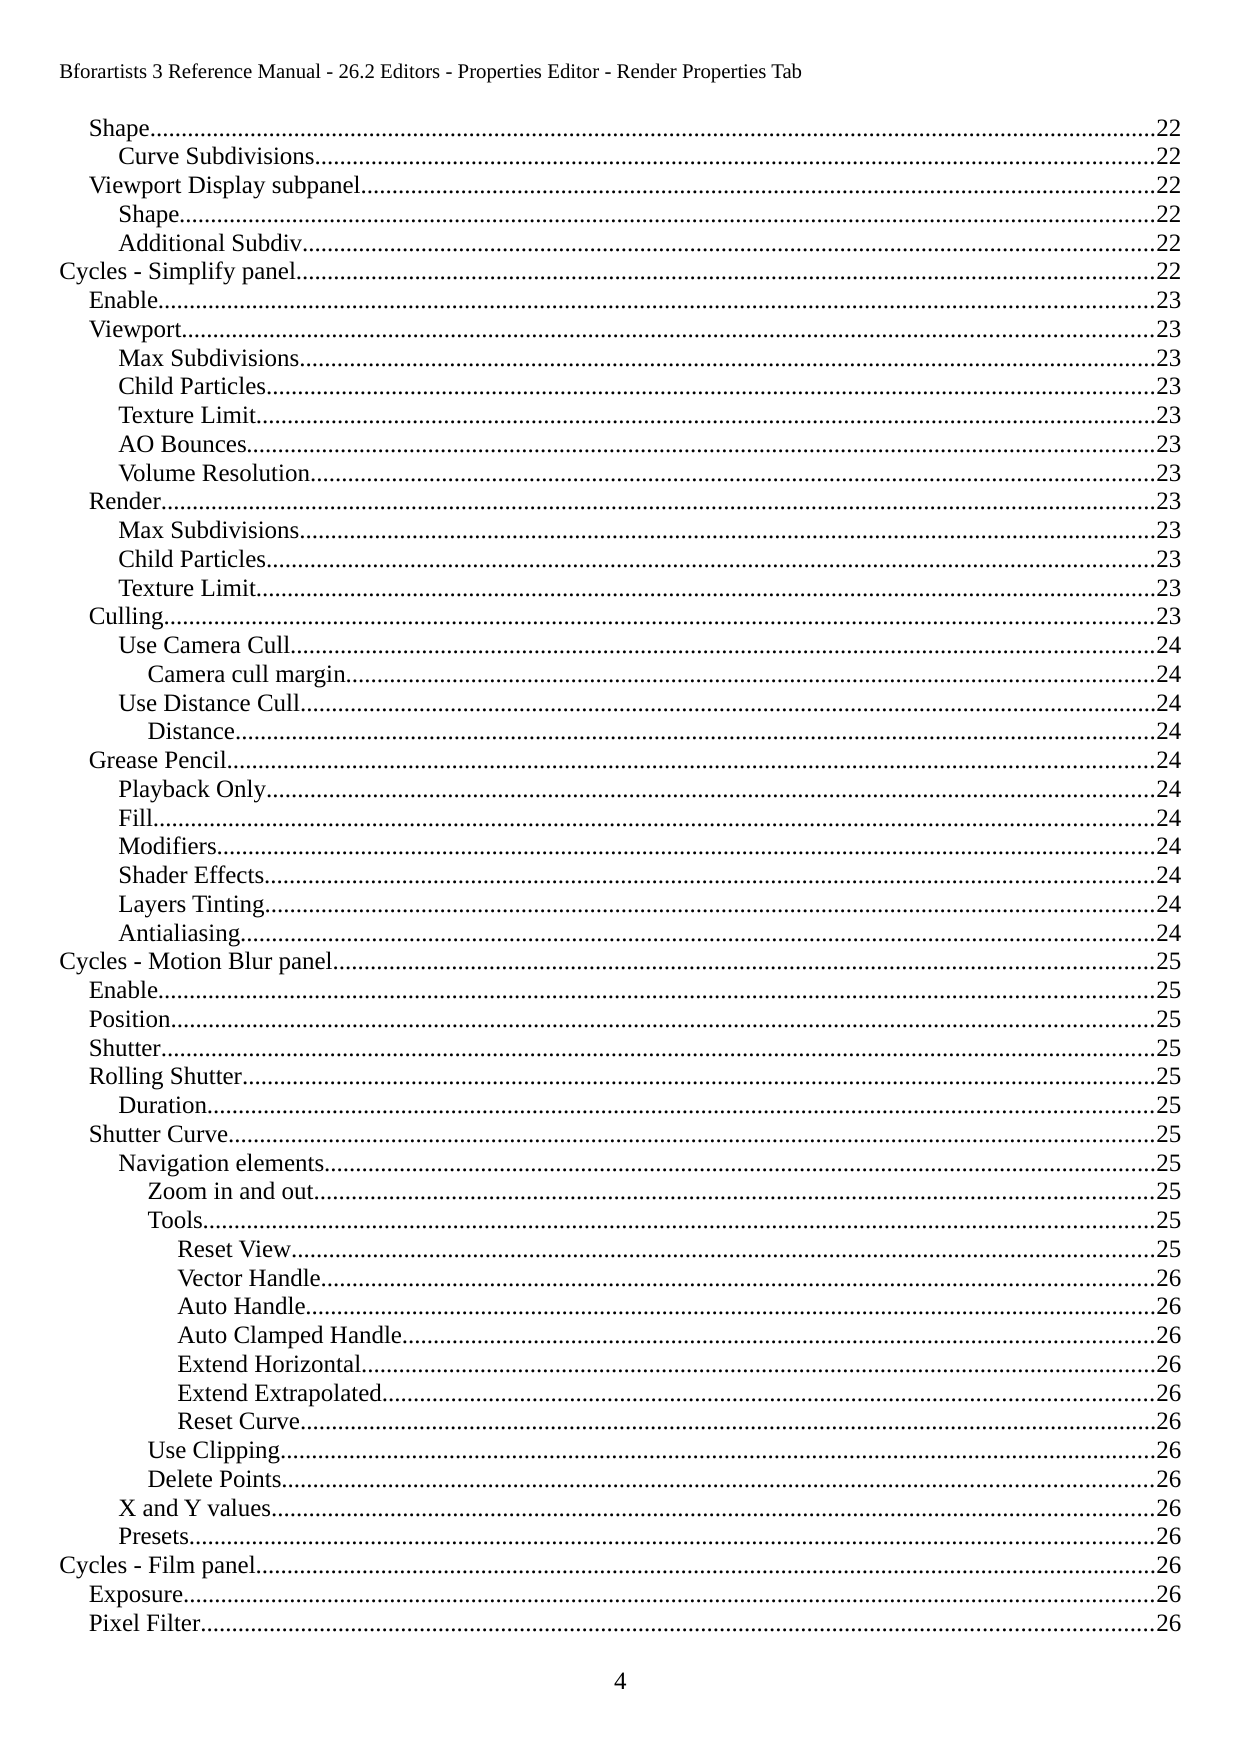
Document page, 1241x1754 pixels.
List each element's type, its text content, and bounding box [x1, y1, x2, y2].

text Cycles - Film panel 26 [59, 1550, 1181, 1579]
text Presets 26 [118, 1521, 1181, 1550]
text Use Distance Cull 24 [118, 688, 1181, 716]
text Layers Tinting 24 [118, 889, 1181, 918]
text Navigation elements 25 [118, 1148, 1181, 1176]
text Child Particles 23 [118, 371, 1181, 400]
text Tools 25 [147, 1205, 1181, 1234]
text Shader Effects 24 [118, 860, 1181, 889]
text Use Clipping 26 [147, 1435, 1181, 1464]
text Texture Limit 23 [118, 573, 1181, 601]
text Shutter Curve 25 [88, 1119, 1181, 1148]
text Additional Subdiv 22 [118, 228, 1181, 256]
text Grease Pencil 24 [88, 745, 1181, 774]
text Antialiasing 24 [118, 918, 1181, 946]
text Shutter 25 [88, 1033, 1181, 1061]
text X and Y values 26 [118, 1493, 1181, 1521]
text Reset View 25 [177, 1234, 1181, 1263]
text Playback Only 24 [118, 774, 1181, 803]
text Curve Subdivisions 22 [118, 141, 1181, 170]
text Auto Handle 26 [177, 1291, 1181, 1320]
text Texture Limit 23 [118, 400, 1181, 429]
text Volume Resolution 23 [118, 458, 1181, 486]
text Enable 23 [88, 285, 1181, 314]
text Position 25 [88, 1004, 1181, 1033]
text AO Bounces 23 [118, 429, 1181, 458]
text Vector Handle 26 [177, 1263, 1181, 1291]
text Exposure 26 [88, 1579, 1181, 1608]
text Max Subdivisions 23 [118, 343, 1181, 371]
text Rolling Shutter 25 [88, 1061, 1181, 1090]
text Duration 25 [118, 1090, 1181, 1119]
text Modifiers 24 [118, 831, 1181, 860]
text Cycles - Motion Blur panel 25 [59, 946, 1181, 975]
text Zoom in and out 25 [147, 1176, 1181, 1205]
text Cycles - Simplify panel 22 [59, 256, 1181, 285]
text Culling 23 [88, 601, 1181, 630]
text Max Subdivisions 23 [118, 515, 1181, 544]
text Shape 22 [118, 199, 1181, 228]
text Delete Points 26 [147, 1464, 1181, 1493]
text Auto Clamped Handle 26 [177, 1320, 1181, 1349]
text Enable 25 [88, 975, 1181, 1004]
text Render 23 [88, 486, 1181, 515]
text Camera cull margin 24 [147, 659, 1181, 688]
text Use Camera Cull 24 [118, 630, 1181, 659]
text Viewport 23 [88, 314, 1181, 343]
text Extend Horizontal 26 [177, 1349, 1181, 1378]
text Extend Extrapolated 26 [177, 1378, 1181, 1406]
text Viewport Display subpanel 22 [88, 170, 1181, 199]
text Reset Curve 26 [177, 1406, 1181, 1435]
text Fill 24 [118, 803, 1181, 831]
text Child Particles 23 [118, 544, 1181, 573]
text Shape 22 [88, 113, 1181, 141]
text Pixel Filter 26 [88, 1608, 1181, 1636]
text Distance 24 [147, 716, 1181, 745]
